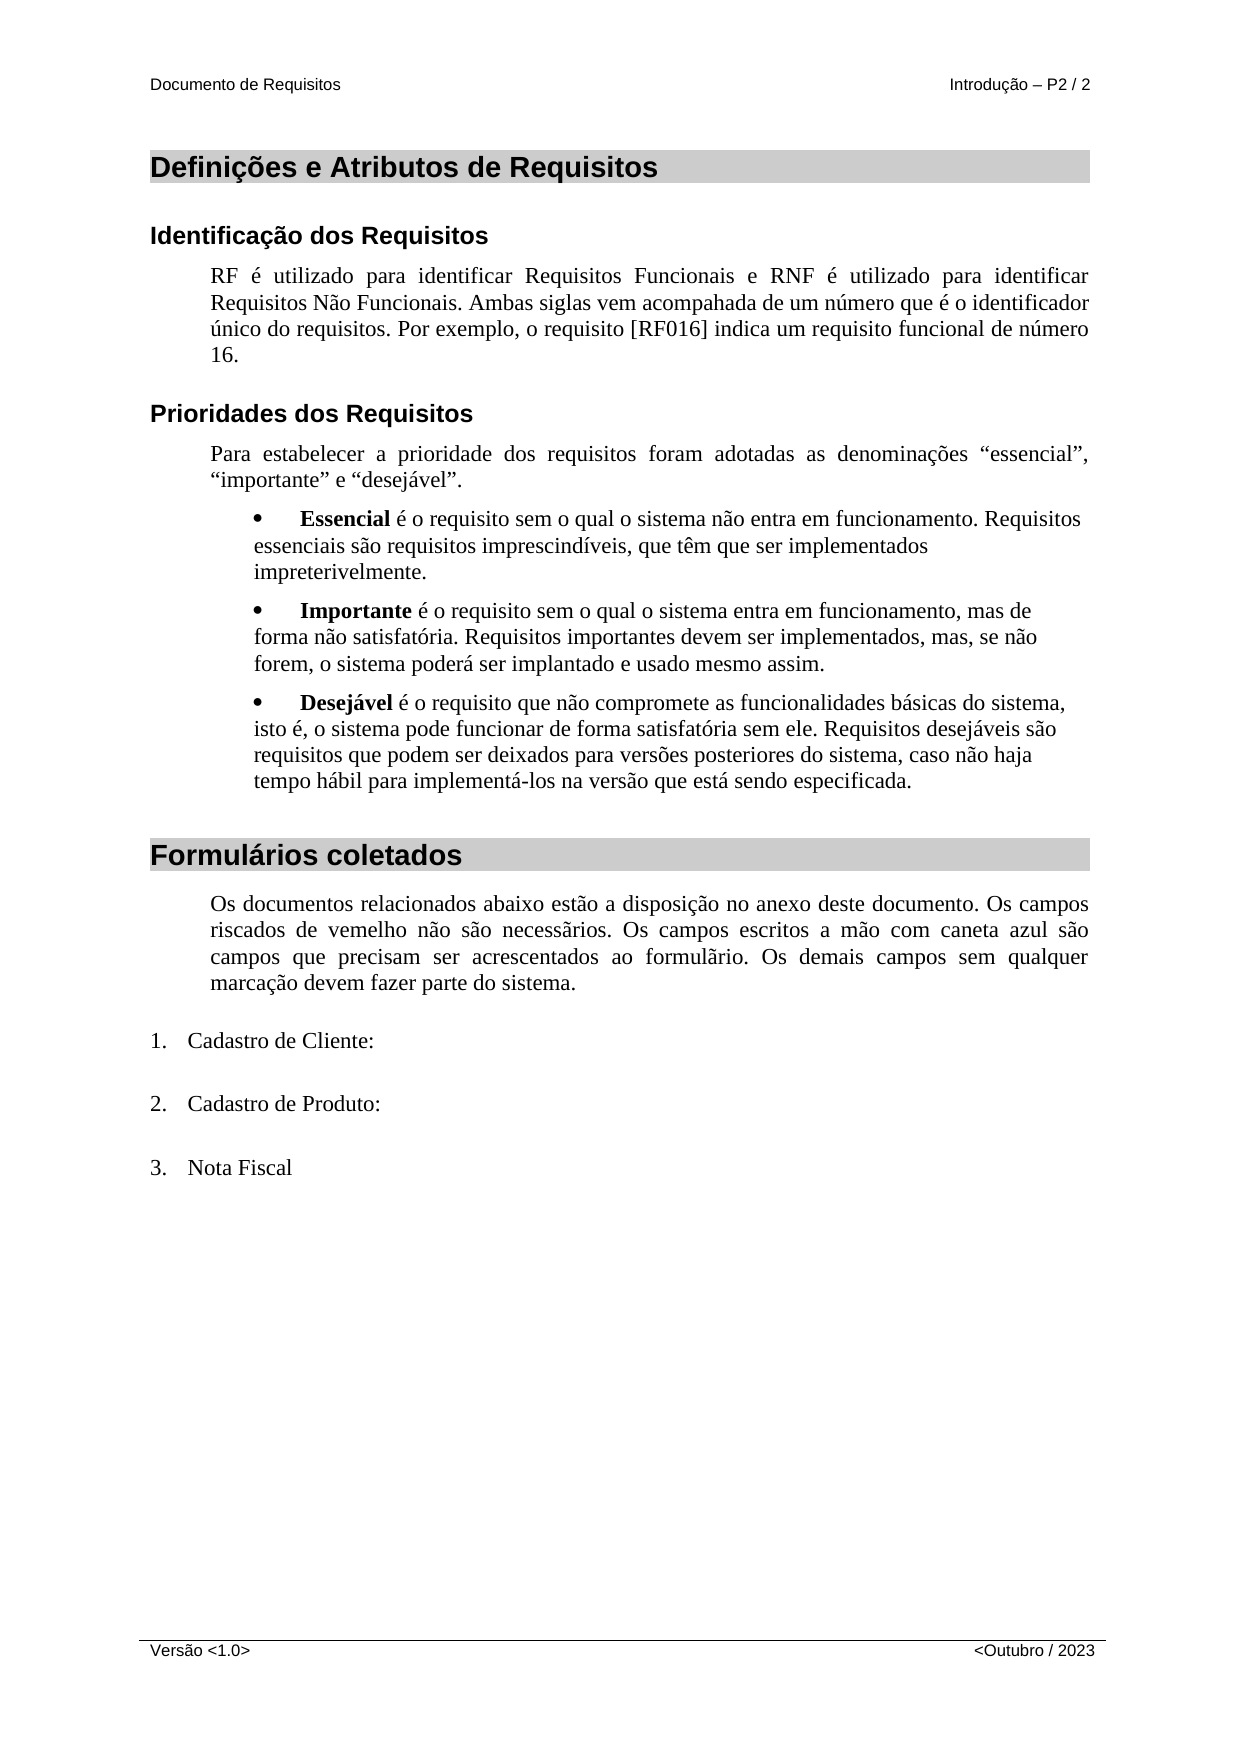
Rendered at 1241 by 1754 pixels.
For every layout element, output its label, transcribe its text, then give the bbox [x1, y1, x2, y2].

list Nota Fiscal [150, 1154, 1090, 1181]
text RF é utilizado para identificar Requisitos Funcionais e RNF é utilizado para identificar Requisitos Não Funcionais. Ambas siglas vem acompahada de um número que é o identificador único do requisitos. Por exemplo, o requisito [RF016] indica um requisito funcional de número 16. [210, 262, 1090, 368]
subtitle Definições e Atributos de Requisitos [150, 150, 1090, 183]
text Os documentos relacionados abaixo estão a disposição no anexo deste documento. Os campos riscados de vemelho não são necessãrios. Os campos escritos a mão com caneta azul são campos que precisam ser acrescentados ao formulãrio. Os demais campos sem qualquer marcação devem fazer parte do sistema. [210, 890, 1090, 995]
list Essencial é o requisito sem o qual o sistema não entra em funcionamento. Requisitos essenciais são requisitos imprescindíveis, que têm que ser implementados impreterivelmente. [253, 505, 1090, 584]
list Desejável é o requisito que não compromete as funcionalidades básicas do sistema, isto é, o sistema pode funcionar de forma satisfatória sem ele. Requisitos desejáveis são requisitos que podem ser deixados para versões posteriores do sistema, caso não haja tempo hábil para implementá-los na versão que está sendo especificada. [253, 688, 1090, 794]
text Para estabelecer a prioridade dos requisitos foram adotadas as denominações “essencial”, “importante” e “desejável”. [210, 440, 1090, 493]
subtitle Identificação dos Requisitos [150, 221, 1090, 250]
list Importante é o requisito sem o qual o sistema entra em funcionamento, mas de forma não satisfatória. Requisitos importantes devem ser implementados, mas, se não forem, o sistema poderá ser implantado e usado mesmo assim. [253, 597, 1090, 676]
subtitle Prioridades dos Requisitos [150, 399, 1090, 428]
subtitle Formulários coletados [150, 838, 1090, 871]
list Cadastro de Produto: [150, 1091, 1090, 1117]
list Cadastro de Cliente: [150, 1027, 1090, 1053]
